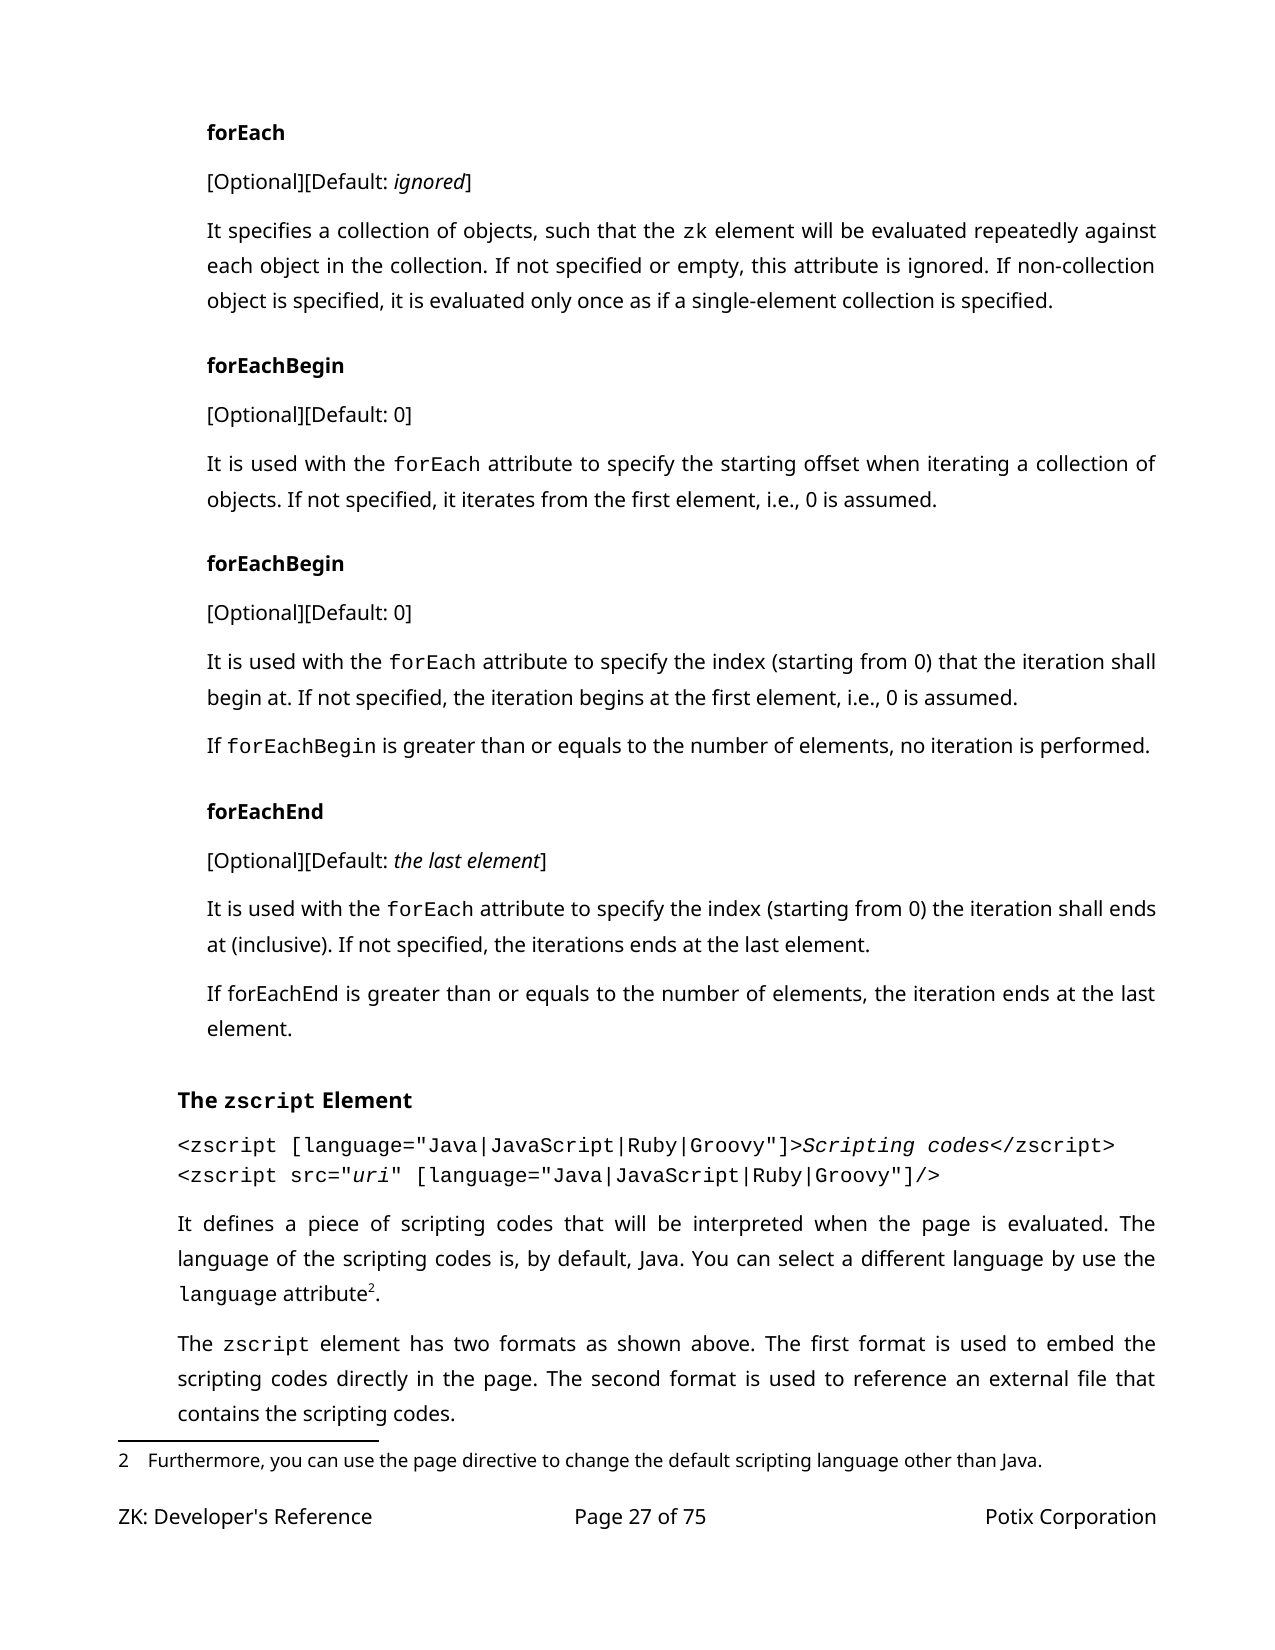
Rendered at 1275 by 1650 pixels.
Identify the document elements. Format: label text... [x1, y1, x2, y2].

subtitle The zscript Element [177, 1085, 1157, 1115]
text Furthermore, you can use the page directive to change the default scripting language other than Java. [118, 1447, 1157, 1473]
text It specifies a collection of objects, such that the zk element will be evaluated repeatedly against each object in the collection. If not specified or empty, this attribute is ignored. If non-collection object is specified, it is evaluated only once as if a single-element collection is specified. [207, 216, 1157, 315]
subtitle forEach [207, 118, 1157, 146]
text [Optional][Default: 0] [207, 598, 1157, 627]
text If forEachEnd is greater than or equals to the number of elements, the iteration ends at the last element. [207, 979, 1157, 1042]
text If forEachBegin is greater than or equals to the number of elements, no iteration is performed. [207, 732, 1157, 760]
text It is used with the forEach attribute to specify the index (starting from 0) that the iteration shall begin at. If not specified, the iteration begins at the first element, i.e., 0 is assumed. [207, 647, 1157, 711]
text [Optional][Default: 0] [207, 400, 1157, 428]
subtitle forEachBegin [207, 549, 1157, 578]
subtitle forEachEnd [207, 797, 1157, 825]
text It defines a piece of scripting codes that will be interpreted when the page is evaluated. The language of the scripting codes is, by default, Java. You can select a different language by use the language attribute. [177, 1209, 1157, 1308]
text It is used with the forEach attribute to specify the index (starting from 0) the iteration shall ends at (inclusive). If not specified, the iterations ends at the last element. [207, 894, 1157, 958]
text <zscript [language="Java|JavaScript|Ruby|Groovy"]>Scripting codes</zscript> <zscript src="uri" [language="Java|JavaScript|Ruby|Groovy"]/> [177, 1136, 1157, 1188]
text [Optional][Default: the last element] [207, 846, 1157, 874]
text It is used with the forEach attribute to specify the starting offset when iterating a collection of objects. If not specified, it iterates from the first element, i.e., 0 is assumed. [207, 449, 1157, 513]
subtitle forEachBegin [207, 351, 1157, 380]
text The zscript element has two formats as shown above. The first format is used to embed the scripting codes directly in the page. The second format is used to reference an external file that contains the scripting codes. [177, 1329, 1157, 1428]
text [Optional][Default: ignored] [207, 167, 1157, 195]
